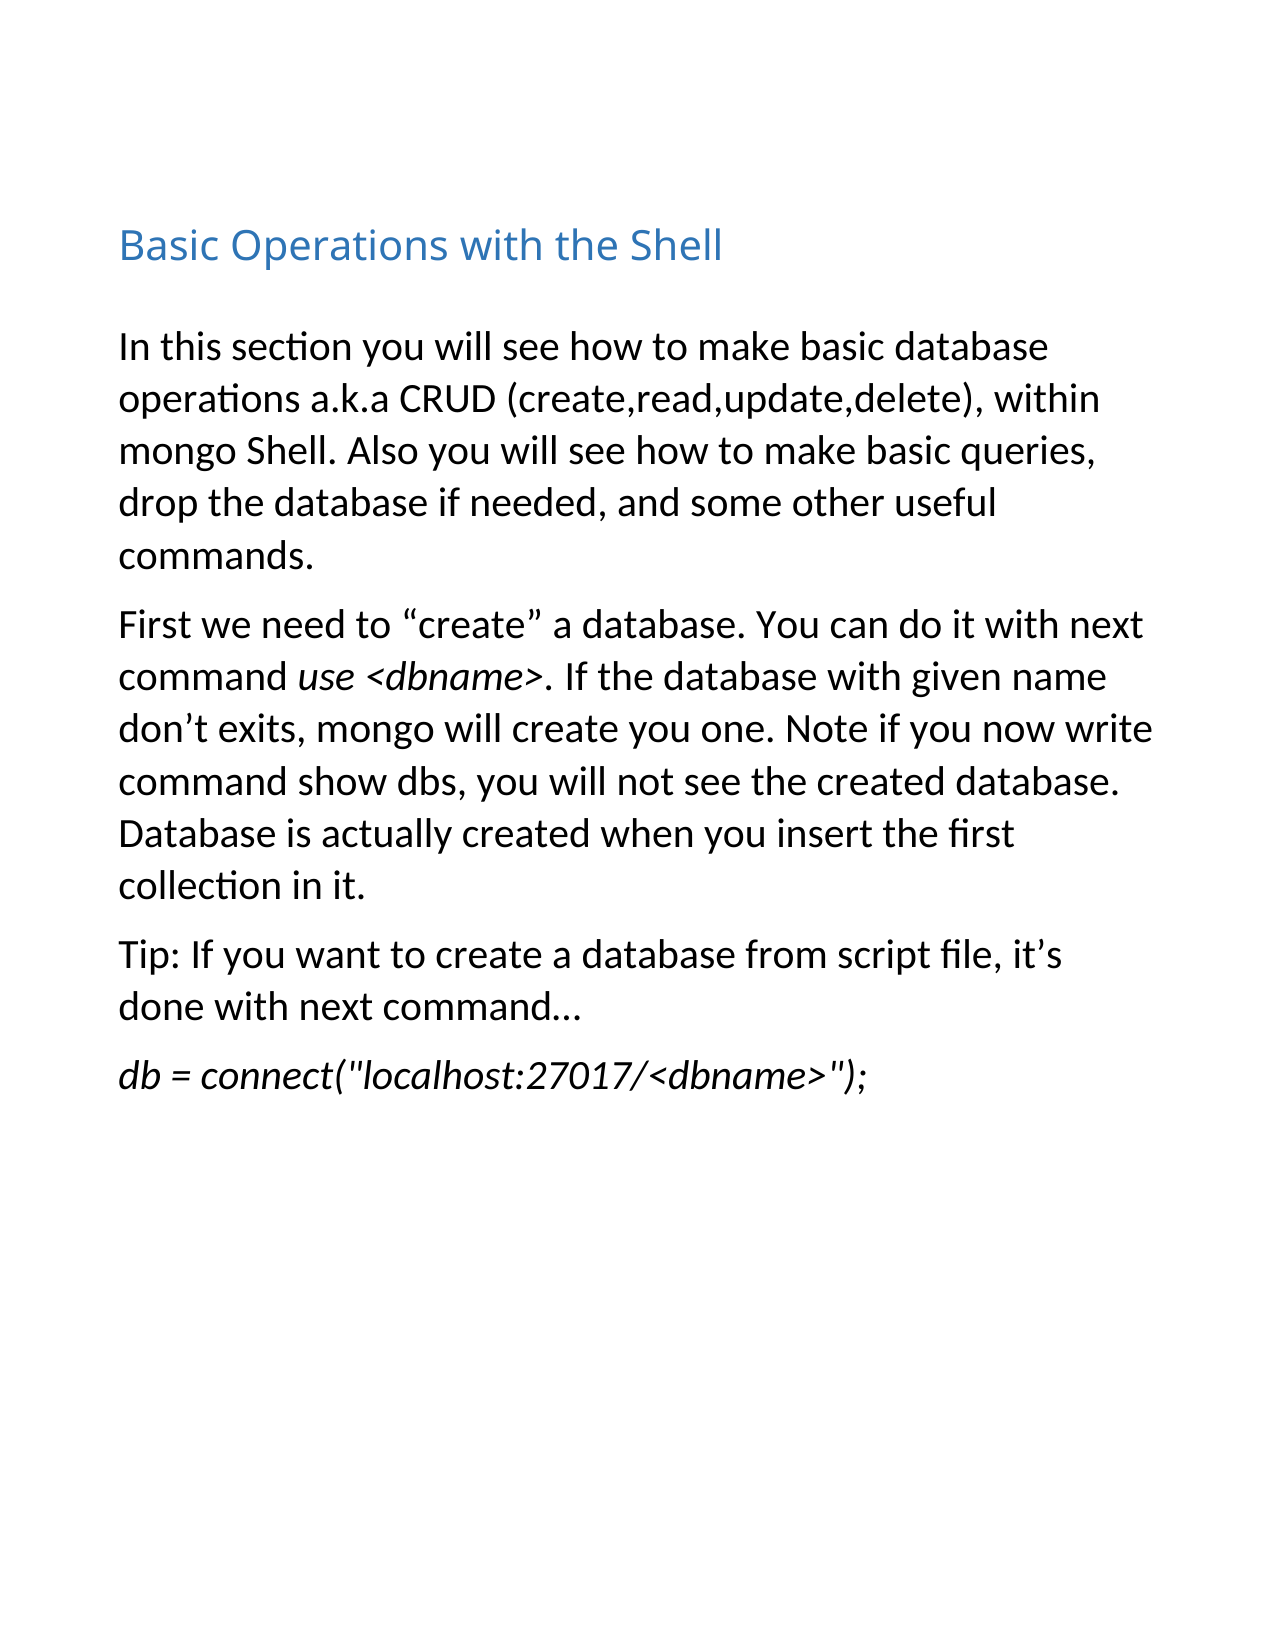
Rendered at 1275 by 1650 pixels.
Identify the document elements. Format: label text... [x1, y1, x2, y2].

subtitle Basic Operations with the Shell [118, 216, 1157, 272]
text db = connect("localhost:27017/<dbname>"); [118, 1049, 1157, 1100]
text Tip: If you want to create a database from script file, it’s done with next command… [118, 928, 1157, 1031]
text First we need to “create” a database. You can do it with next command use <dbname>. If the database with given name don’t exits, mongo will create you one. Note if you now write command show dbs, you will not see the created database. Database is actually created when you insert the first collection in it. [118, 598, 1157, 910]
text In this section you will see how to make basic database operations a.k.a CRUD (create,read,update,delete), within mongo Shell. Also you will see how to make basic queries, drop the database if needed, and some other useful commands. [118, 319, 1157, 579]
